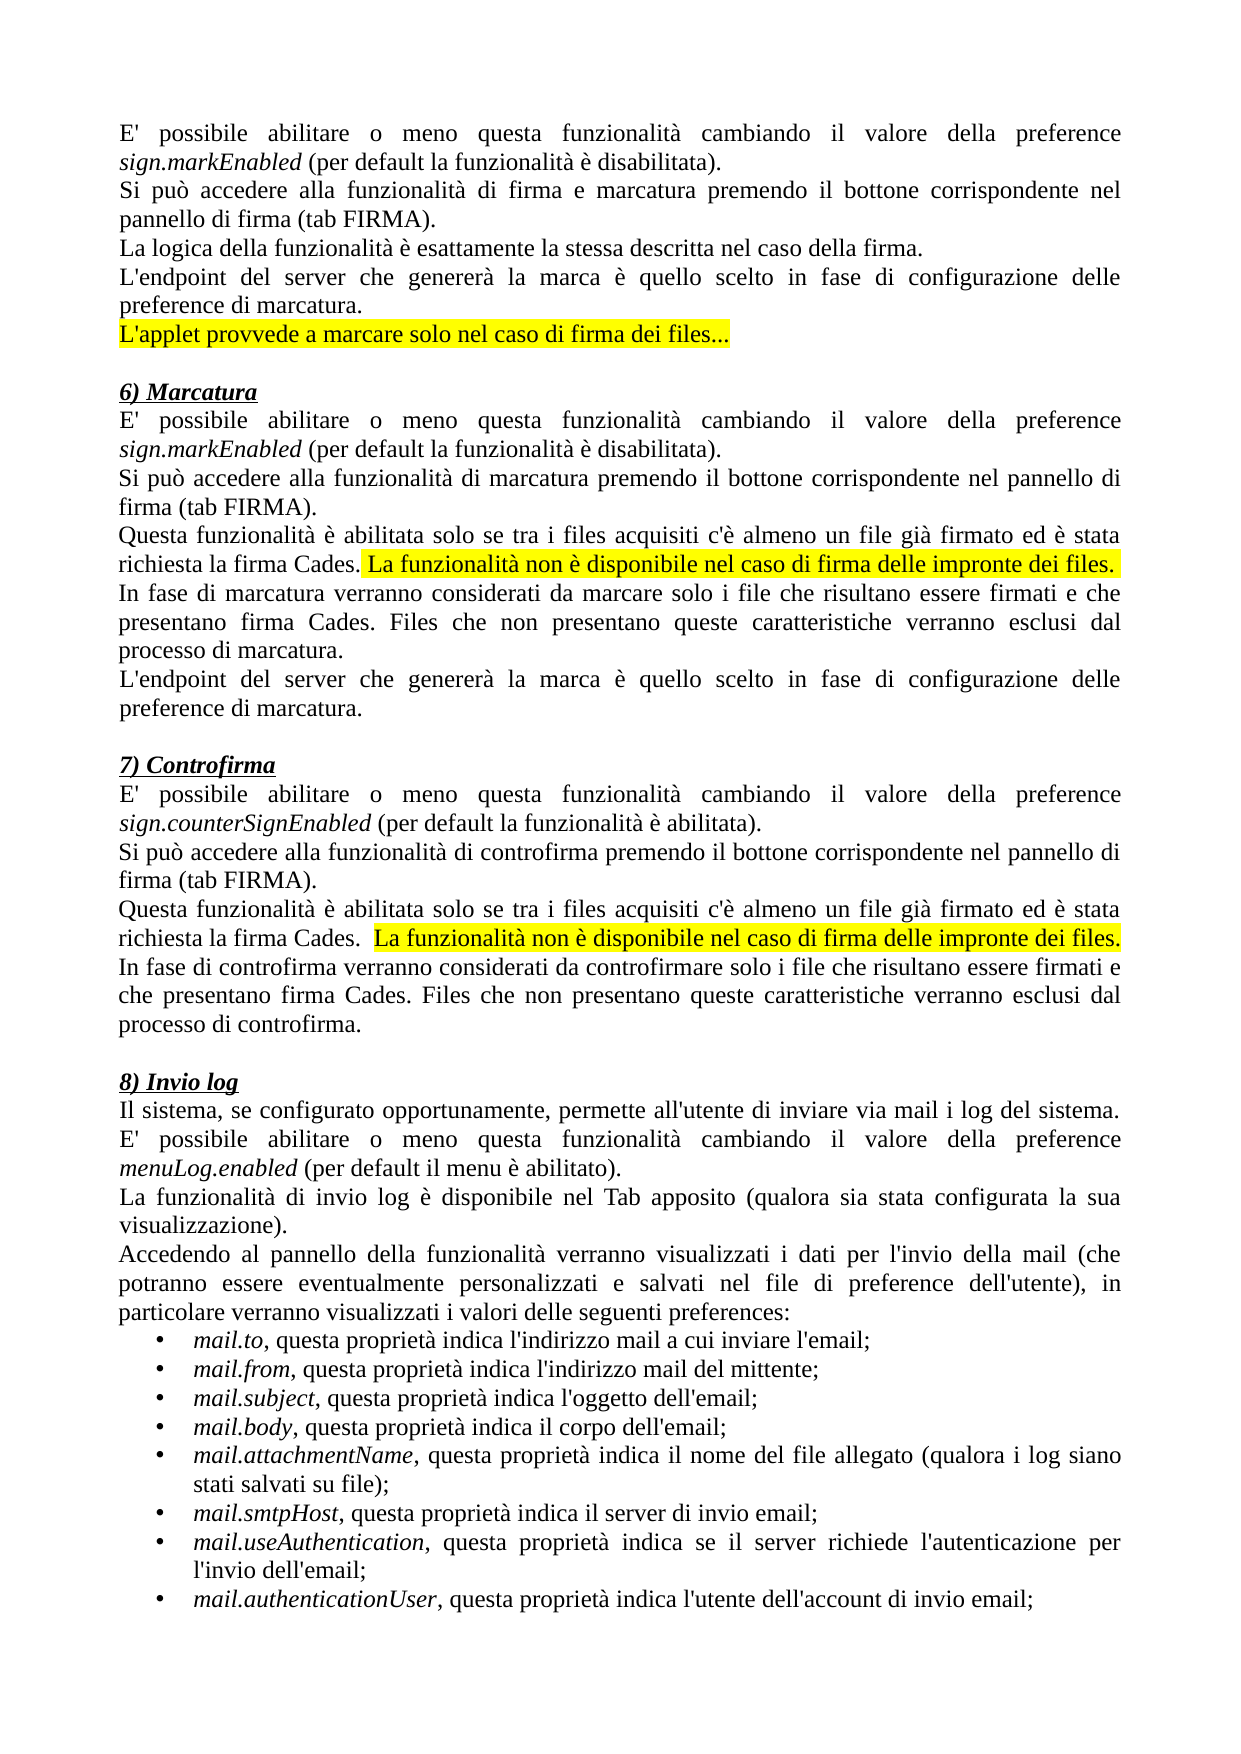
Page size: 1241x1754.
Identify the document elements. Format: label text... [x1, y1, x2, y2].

list 8) Invio log [119, 1067, 1122, 1096]
list mail.to, questa proprietà indica l'indirizzo mail a cui inviare l'email; [156, 1326, 1122, 1354]
list 6) Marcatura [119, 377, 1122, 406]
list Questa funzionalità è abilitata solo se tra i files acquisiti c'è almeno un file già firmato ed è stata richiesta la firma Cades. La funzionalità non è disponibile nel caso di firma delle impronte dei files. [81, 521, 1122, 578]
list mail.subject, questa proprietà indica l'oggetto dell'email; [156, 1383, 1122, 1412]
text L'applet provvede a marcare solo nel caso di firma dei files... [119, 319, 1122, 348]
list E' possibile abilitare o meno questa funzionalità cambiando il valore della preference sign.markEnabled (per default la funzionalità è disabilitata). [119, 406, 1122, 463]
text Si può accedere alla funzionalità di firma e marcatura premendo il bottone corrispondente nel pannello di firma (tab FIRMA). [119, 176, 1122, 233]
list E' possibile abilitare o meno questa funzionalità cambiando il valore della preference sign.counterSignEnabled (per default la funzionalità è abilitata). [119, 779, 1122, 837]
list Il sistema, se configurato opportunamente, permette all'utente di inviare via mail i log del sistema. E' possibile abilitare o meno questa funzionalità cambiando il valore della preference menuLog.enabled (per default il menu è abilitato). [119, 1096, 1122, 1182]
list Si può accedere alla funzionalità di controfirma premendo il bottone corrispondente nel pannello di firma (tab FIRMA). [81, 837, 1122, 894]
list mail.body, questa proprietà indica il corpo dell'email; [156, 1412, 1122, 1441]
list 7) Controfirma [119, 751, 1122, 779]
list mail.authenticationUser, questa proprietà indica l'utente dell'account di invio email; [156, 1584, 1122, 1613]
list Questa funzionalità è abilitata solo se tra i files acquisiti c'è almeno un file già firmato ed è stata richiesta la firma Cades. La funzionalità non è disponibile nel caso di firma delle impronte dei files. [81, 894, 1122, 952]
list mail.attachmentName, questa proprietà indica il nome del file allegato (qualora i log siano stati salvati su file); [156, 1441, 1122, 1498]
list mail.smtpHost, questa proprietà indica il server di invio email; [156, 1498, 1122, 1527]
list mail.from, questa proprietà indica l'indirizzo mail del mittente; [156, 1354, 1122, 1383]
list La funzionalità di invio log è disponibile nel Tab apposito (qualora sia stata configurata la sua visualizzazione). [119, 1182, 1122, 1239]
text L'endpoint del server che genererà la marca è quello scelto in fase di configurazione delle preference di marcatura. [119, 262, 1122, 319]
list In fase di controfirma verranno considerati da controfirmare solo i file che risultano essere firmati e che presentano firma Cades. Files che non presentano queste caratteristiche verranno esclusi dal processo di controfirma. [81, 952, 1122, 1038]
text Accedendo al pannello della funzionalità verranno visualizzati i dati per l'invio della mail (che potranno essere eventualmente personalizzati e salvati nel file di preference dell'utente), in particolare verranno visualizzati i valori delle seguenti preferences: [118, 1239, 1122, 1326]
text La logica della funzionalità è esattamente la stessa descritta nel caso della firma. [119, 233, 1122, 262]
list mail.useAuthentication, questa proprietà indica se il server richiede l'autenticazione per l'invio dell'email; [156, 1527, 1122, 1584]
list Si può accedere alla funzionalità di marcatura premendo il bottone corrispondente nel pannello di firma (tab FIRMA). [81, 463, 1122, 521]
text L'endpoint del server che genererà la marca è quello scelto in fase di configurazione delle preference di marcatura. [119, 664, 1122, 722]
text E' possibile abilitare o meno questa funzionalità cambiando il valore della preference sign.markEnabled (per default la funzionalità è disabilitata). [119, 118, 1122, 176]
list In fase di marcatura verranno considerati da marcare solo i file che risultano essere firmati e che presentano firma Cades. Files che non presentano queste caratteristiche verranno esclusi dal processo di marcatura. [81, 578, 1122, 664]
